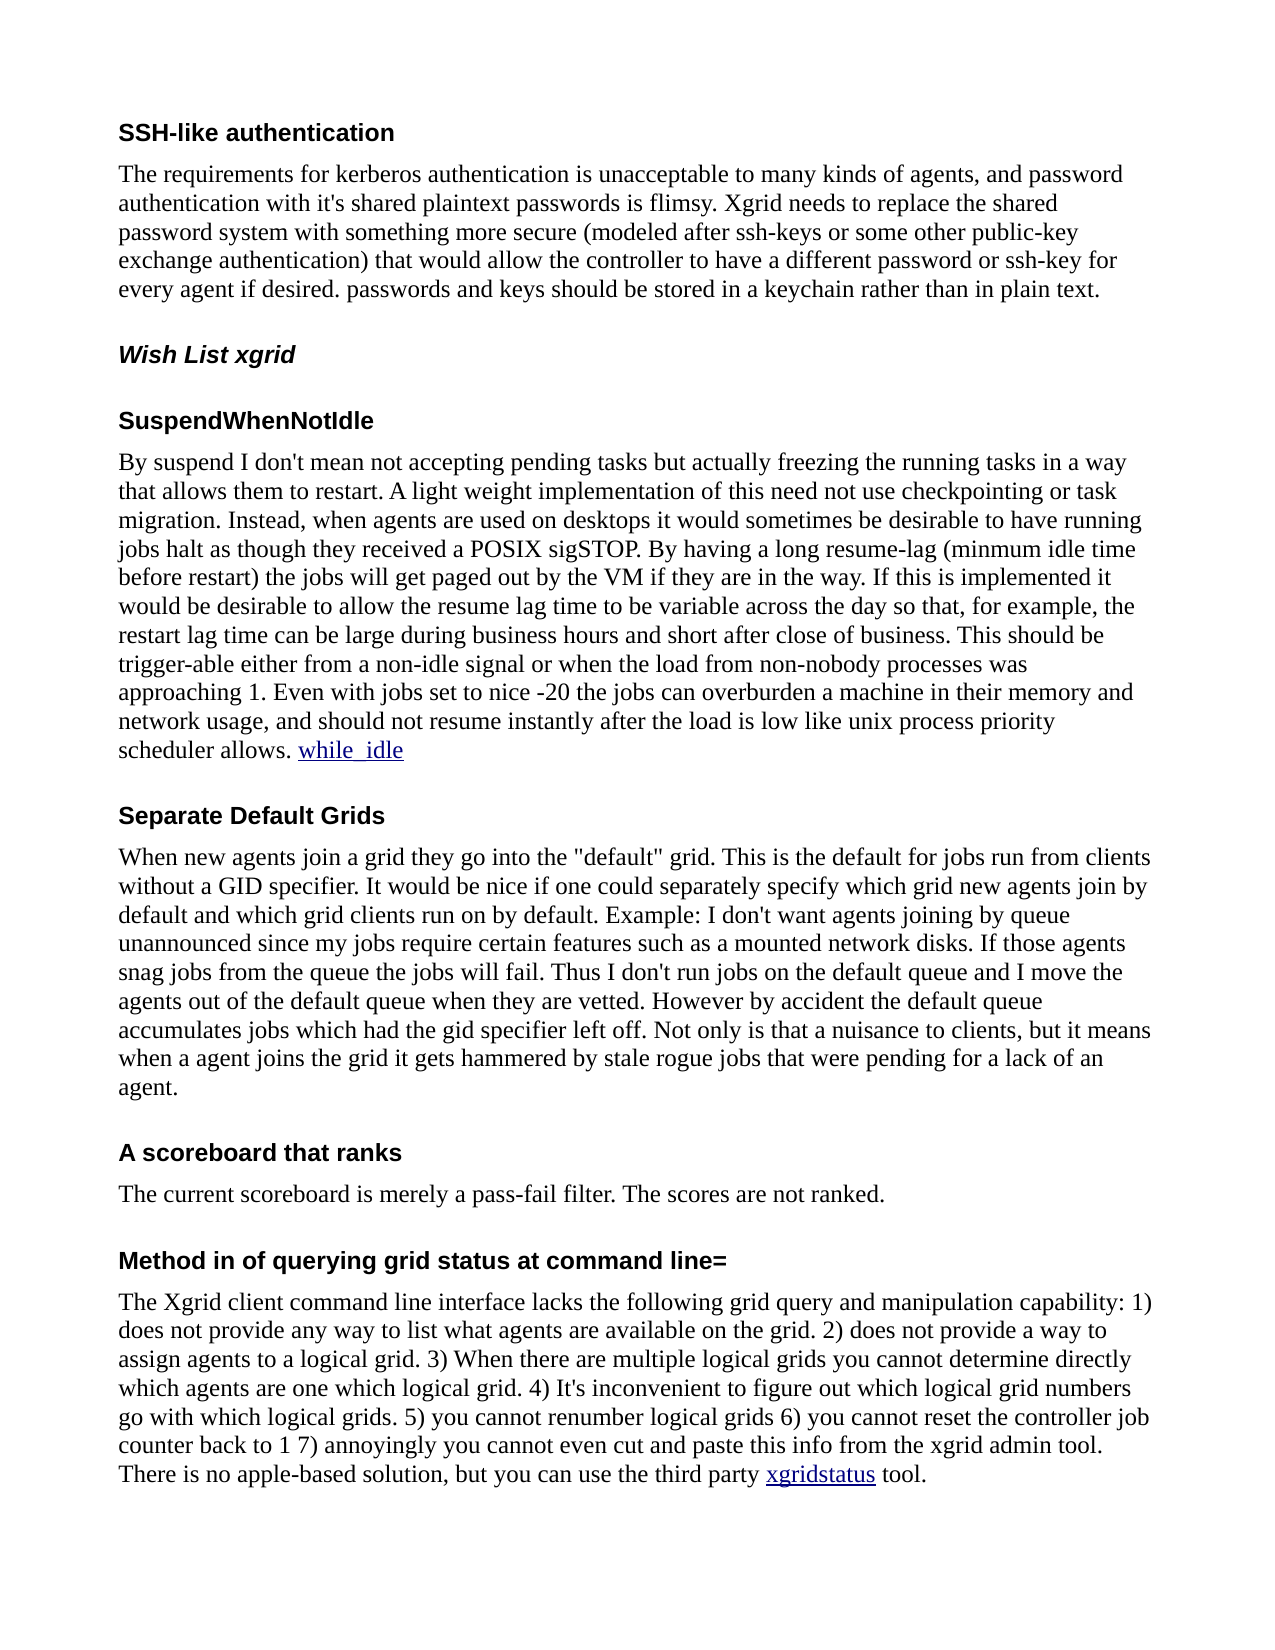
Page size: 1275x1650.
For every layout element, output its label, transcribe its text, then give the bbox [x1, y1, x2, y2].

subtitle SuspendWhenNotIdle [118, 406, 1157, 435]
subtitle Separate Default Grids [118, 801, 1157, 830]
subtitle Method in of querying grid status at command line= [118, 1246, 1157, 1274]
text The current scoreboard is merely a pass-fail filter. The scores are not ranked. [118, 1179, 1157, 1208]
subtitle SSH-like authentication [118, 118, 1157, 147]
subtitle A scoreboard that ranks [118, 1138, 1157, 1167]
text The requirements for kerberos authentication is unacceptable to many kinds of agents, and password authentication with it's shared plaintext passwords is flimsy. Xgrid needs to replace the shared password system with something more secure (modeled after ssh-keys or some other public-key exchange authentication) that would allow the controller to have a different password or ssh-key for every agent if desired. passwords and keys should be stored in a keychain rather than in plain text. [118, 159, 1157, 303]
text When new agents join a grid they go into the "default" grid. This is the default for jobs run from clients without a GID specifier. It would be nice if one could separately specify which grid new agents join by default and which grid clients run on by default. Example: I don't want agents joining by queue unannounced since my jobs require certain features such as a mounted network disks. If those agents snag jobs from the queue the jobs will fail. Thus I don't run jobs on the default queue and I move the agents out of the default queue when they are vetted. However by accident the default queue accumulates jobs which had the gid specifier left off. Not only is that a nuisance to clients, but it means when a agent joins the grid it gets hammered by stale rogue jobs that were pending for a lack of an agent. [118, 842, 1157, 1101]
subtitle Wish List xgrid [118, 340, 1157, 369]
text By suspend I don't mean not accepting pending tasks but actually freezing the running tasks in a way that allows them to restart. A light weight implementation of this need not use checkpointing or task migration. Instead, when agents are used on desktops it would sometimes be desirable to have running jobs halt as though they received a POSIX sigSTOP. By having a long resume-lag (minmum idle time before restart) the jobs will get paged out by the VM if they are in the way. If this is implemented it would be desirable to allow the resume lag time to be variable across the day so that, for example, the restart lag time can be large during business hours and short after close of business. This should be trigger-able either from a non-idle signal or when the load from non-nobody processes was approaching 1. Even with jobs set to nice -20 the jobs can overburden a machine in their memory and network usage, and should not resume instantly after the load is low like unix process priority scheduler allows. while_idle [118, 447, 1157, 764]
text The Xgrid client command line interface lacks the following grid query and manipulation capability: 1) does not provide any way to list what agents are available on the grid. 2) does not provide a way to assign agents to a logical grid. 3) When there are multiple logical grids you cannot determine directly which agents are one which logical grid. 4) It's inconvenient to figure out which logical grid numbers go with which logical grids. 5) you cannot renumber logical grids 6) you cannot reset the controller job counter back to 1 7) annoyingly you cannot even cut and paste this info from the xgrid admin tool. There is no apple-based solution, but you can use the third party xgridstatus tool. [118, 1287, 1157, 1488]
